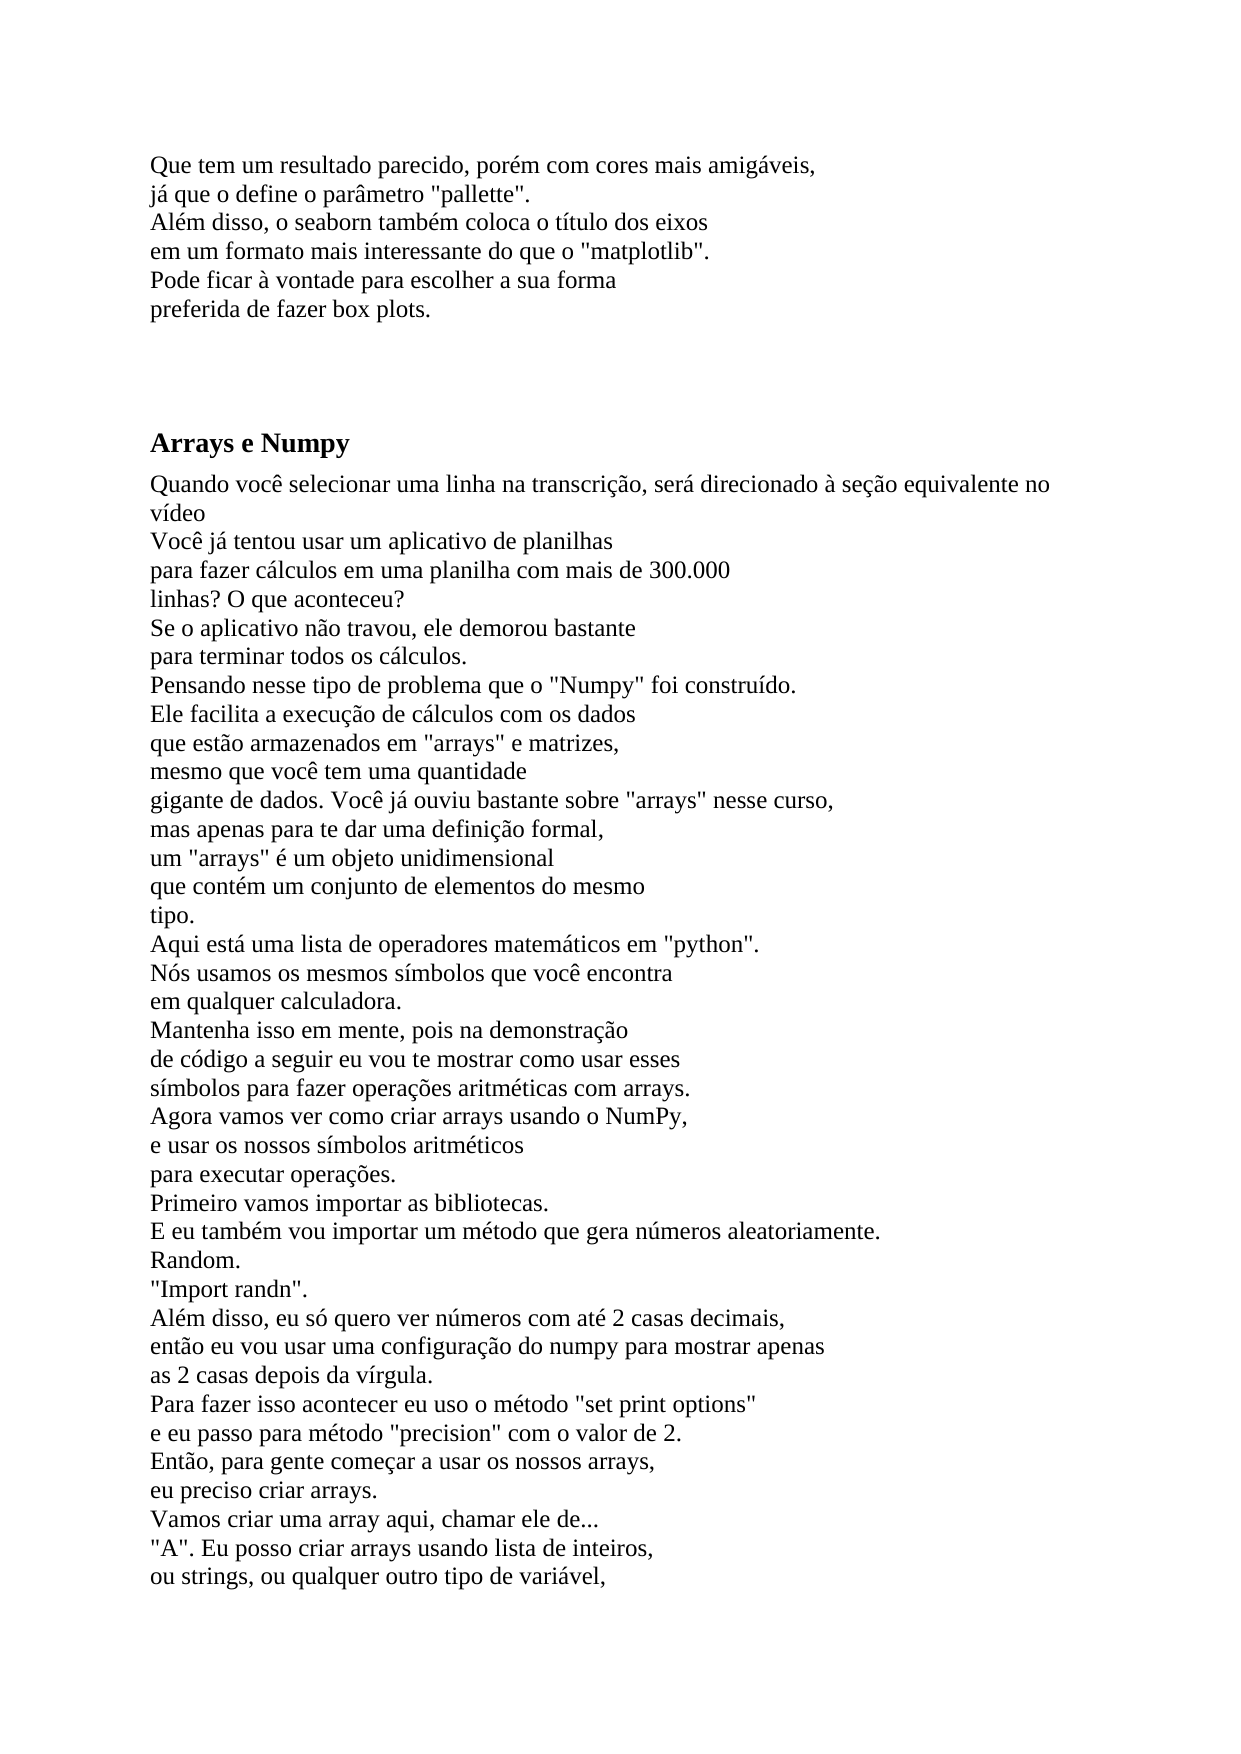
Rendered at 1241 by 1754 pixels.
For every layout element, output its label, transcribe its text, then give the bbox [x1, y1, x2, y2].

text Primeiro vamos importar as bibliotecas. [150, 1188, 1090, 1216]
text gigante de dados. Você já ouviu bastante sobre "arrays" nesse curso, [150, 785, 1090, 814]
text então eu vou usar uma configuração do numpy para mostrar apenas [150, 1331, 1090, 1360]
text que contém um conjunto de elementos do mesmo [150, 871, 1090, 900]
text Se o aplicativo não travou, ele demorou bastante [150, 613, 1090, 641]
text Nós usamos os mesmos símbolos que você encontra [150, 958, 1090, 986]
text Pode ficar à vontade para escolher a sua forma [150, 265, 1090, 294]
text Mantenha isso em mente, pois na demonstração [150, 1015, 1090, 1044]
text para executar operações. [150, 1159, 1090, 1188]
text "Import randn". [150, 1274, 1090, 1303]
text tipo. [150, 900, 1090, 929]
text Ele facilita a execução de cálculos com os dados [150, 699, 1090, 728]
text em um formato mais interessante do que o "matplotlib". [150, 236, 1090, 265]
text as 2 casas depois da vírgula. [150, 1360, 1090, 1389]
text "A". Eu posso criar arrays usando lista de inteiros, [150, 1533, 1090, 1561]
text um "arrays" é um objeto unidimensional [150, 843, 1090, 871]
text de código a seguir eu vou te mostrar como usar esses [150, 1044, 1090, 1073]
text ou strings, ou qualquer outro tipo de variável, [150, 1561, 1090, 1590]
text já que o define o parâmetro "pallette". [150, 179, 1090, 207]
text e usar os nossos símbolos aritméticos [150, 1130, 1090, 1159]
text Que tem um resultado parecido, porém com cores mais amigáveis, [150, 150, 1090, 179]
text para terminar todos os cálculos. [150, 641, 1090, 670]
text Você já tentou usar um aplicativo de planilhas [150, 526, 1090, 555]
text Agora vamos ver como criar arrays usando o NumPy, [150, 1101, 1090, 1130]
text símbolos para fazer operações aritméticas com arrays. [150, 1073, 1090, 1101]
text Então, para gente começar a usar os nossos arrays, [150, 1446, 1090, 1475]
subtitle Arrays e Numpy [150, 426, 1090, 458]
text Quando você selecionar uma linha na transcrição, será direcionado à seção equivalente no vídeo [150, 469, 1090, 526]
text mesmo que você tem uma quantidade [150, 756, 1090, 785]
text Pensando nesse tipo de problema que o "Numpy" foi construído. [150, 670, 1090, 699]
text Aqui está uma lista de operadores matemáticos em "python". [150, 929, 1090, 958]
text para fazer cálculos em uma planilha com mais de 300.000 [150, 555, 1090, 584]
text Vamos criar uma array aqui, chamar ele de... [150, 1504, 1090, 1533]
text E eu também vou importar um método que gera números aleatoriamente. [150, 1216, 1090, 1245]
text linhas? O que aconteceu? [150, 584, 1090, 613]
text em qualquer calculadora. [150, 986, 1090, 1015]
text mas apenas para te dar uma definição formal, [150, 814, 1090, 843]
text que estão armazenados em "arrays" e matrizes, [150, 728, 1090, 756]
text preferida de fazer box plots. [150, 294, 1090, 322]
text e eu passo para método "precision" com o valor de 2. [150, 1418, 1090, 1446]
text Para fazer isso acontecer eu uso o método "set print options" [150, 1389, 1090, 1418]
text Além disso, o seaborn também coloca o título dos eixos [150, 207, 1090, 236]
text Além disso, eu só quero ver números com até 2 casas decimais, [150, 1303, 1090, 1331]
text Random. [150, 1245, 1090, 1274]
text eu preciso criar arrays. [150, 1475, 1090, 1504]
